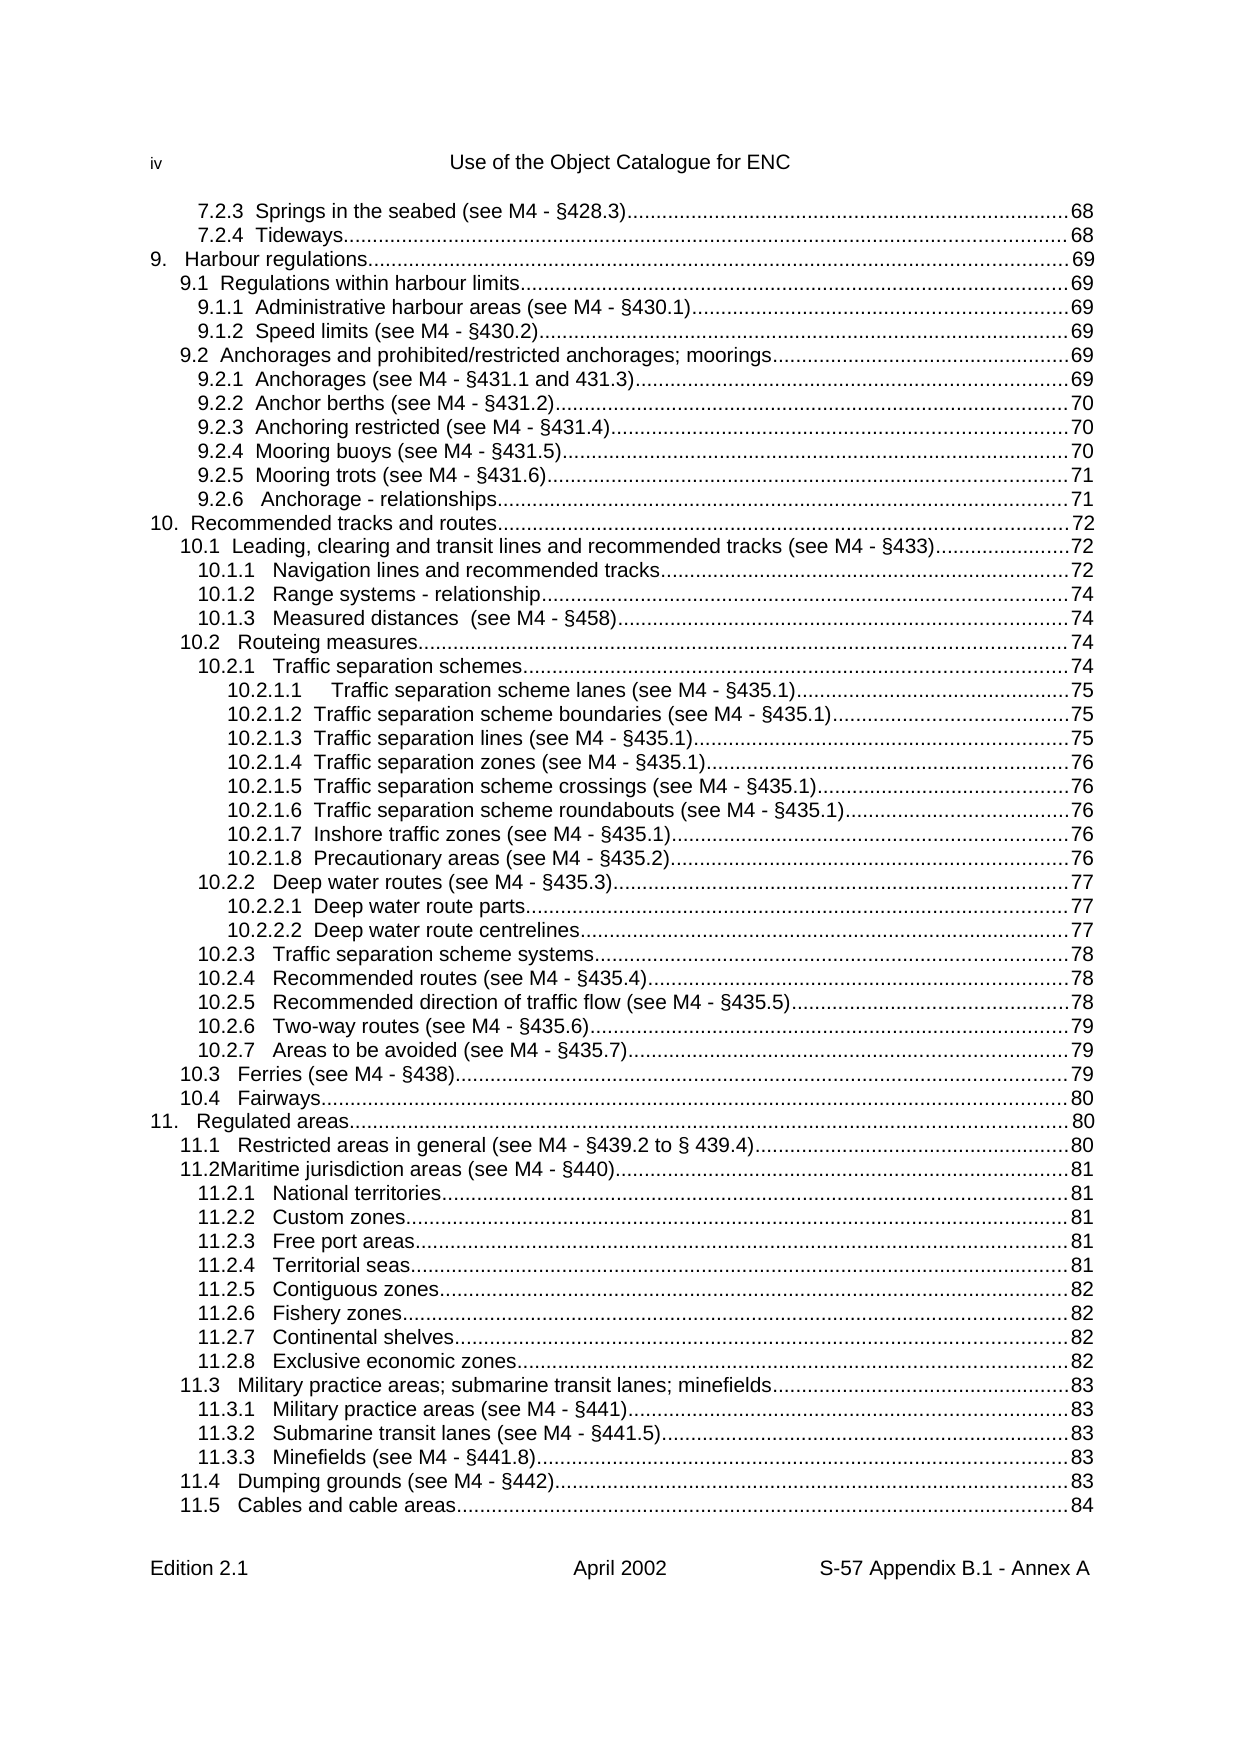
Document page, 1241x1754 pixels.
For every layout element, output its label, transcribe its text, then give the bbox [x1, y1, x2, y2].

text 10. Recommended tracks and routes 72 [150, 510, 1106, 534]
text 7.2.4 Tideways 68 [197, 223, 1094, 247]
text 10.2.1.7 Inshore traffic zones (see M4 - §435.1) 76 [227, 822, 1094, 846]
text 9.1.1 Administrative harbour areas (see M4 - §430.1) 69 [197, 295, 1094, 319]
text 9.2.6 Anchorage - relationships 71 [197, 486, 1094, 510]
text 11.2.6 Fishery zones 82 [197, 1301, 1094, 1325]
text 9.2.2 Anchor berths (see M4 - §431.2) 70 [197, 391, 1094, 414]
text 11.3.1 Military practice areas (see M4 - §441) 83 [197, 1397, 1094, 1421]
text 10.2.1.5 Traffic separation scheme crossings (see M4 - §435.1) 76 [227, 774, 1094, 798]
text 11.2.5 Contiguous zones 82 [197, 1277, 1094, 1301]
text 10.2.2.1 Deep water route parts 77 [227, 894, 1094, 918]
text 10.2.3 Traffic separation scheme systems 78 [197, 942, 1094, 966]
text 9.1.2 Speed limits (see M4 - §430.2) 69 [197, 319, 1094, 343]
text 9.2.5 Mooring trots (see M4 - §431.6) 71 [197, 462, 1094, 486]
text 10.2 Routeing measures 74 [179, 630, 1094, 654]
text 10.4 Fairways 80 [179, 1085, 1094, 1109]
text 10.2.1.8 Precautionary areas (see M4 - §435.2) 76 [227, 846, 1094, 870]
text 10.1.1 Navigation lines and recommended tracks 72 [197, 558, 1094, 582]
text 10.2.6 Two-way routes (see M4 - §435.6) 79 [197, 1013, 1094, 1037]
text 10.2.7 Areas to be avoided (see M4 - §435.7) 79 [197, 1037, 1094, 1061]
text 7.2.3 Springs in the seabed (see M4 - §428.3) 68 [197, 199, 1094, 223]
text 11.2Maritime jurisdiction areas (see M4 ‑ §440) 81 [179, 1157, 1094, 1181]
text 10.2.2.2 Deep water route centrelines 77 [227, 918, 1094, 942]
text 9.2.4 Mooring buoys (see M4 - §431.5) 70 [197, 438, 1094, 462]
text 10.2.1.4 Traffic separation zones (see M4 - §435.1) 76 [227, 750, 1094, 774]
text 11.2.7 Continental shelves 82 [197, 1325, 1094, 1349]
text 11.1 Restricted areas in general (see M4 - §439.2 to § 439.4) 80 [179, 1133, 1094, 1157]
text 10.3 Ferries (see M4 - §438) 79 [179, 1061, 1094, 1085]
text 11.4 Dumping grounds (see M4 - §442) 83 [179, 1469, 1094, 1493]
text 9.2 Anchorages and prohibited/restricted anchorages; moorings 69 [179, 343, 1094, 367]
text 11.2.3 Free port areas 81 [197, 1229, 1094, 1253]
text 9.2.3 Anchoring restricted (see M4 - §431.4) 70 [197, 414, 1094, 438]
text 11. Regulated areas 80 [150, 1109, 1106, 1133]
text 10.2.1.3 Traffic separation lines (see M4 - §435.1) 75 [227, 726, 1094, 750]
text 11.2.8 Exclusive economic zones 82 [197, 1349, 1094, 1373]
text 10.2.2 Deep water routes (see M4 - §435.3) 77 [197, 870, 1094, 894]
text 10.1.3 Measured distances (see M4 - §458) 74 [197, 606, 1094, 630]
text 10.2.1.6 Traffic separation scheme roundabouts (see M4 - §435.1) 76 [227, 798, 1094, 822]
text 10.2.1.2 Traffic separation scheme boundaries (see M4 - §435.1) 75 [227, 702, 1094, 726]
text 11.2.1 National territories 81 [197, 1181, 1094, 1205]
text 10.2.1.1 Traffic separation scheme lanes (see M4 - §435.1) 75 [227, 678, 1094, 702]
text 11.3.2 Submarine transit lanes (see M4 - §441.5) 83 [197, 1421, 1094, 1445]
text 10.2.5 Recommended direction of traffic flow (see M4 - §435.5) 78 [197, 989, 1094, 1013]
text 11.2.2 Custom zones 81 [197, 1205, 1094, 1229]
text 11.3.3 Minefields (see M4 - §441.8) 83 [197, 1445, 1094, 1469]
text 9. Harbour regulations 69 [150, 247, 1106, 271]
text 11.2.4 Territorial seas 81 [197, 1253, 1094, 1277]
text 9.2.1 Anchorages (see M4 - §431.1 and 431.3) 69 [197, 367, 1094, 391]
text 10.2.1 Traffic separation schemes 74 [197, 654, 1094, 678]
text 10.1.2 Range systems - relationship 74 [197, 582, 1094, 606]
text 9.1 Regulations within harbour limits 69 [179, 271, 1094, 295]
text 11.5 Cables and cable areas 84 [179, 1493, 1094, 1517]
text 11.3 Military practice areas; submarine transit lanes; minefields 83 [179, 1373, 1094, 1397]
text 10.2.4 Recommended routes (see M4 - §435.4) 78 [197, 966, 1094, 989]
text 10.1 Leading, clearing and transit lines and recommended tracks (see M4 - §433) 72 [179, 534, 1094, 558]
